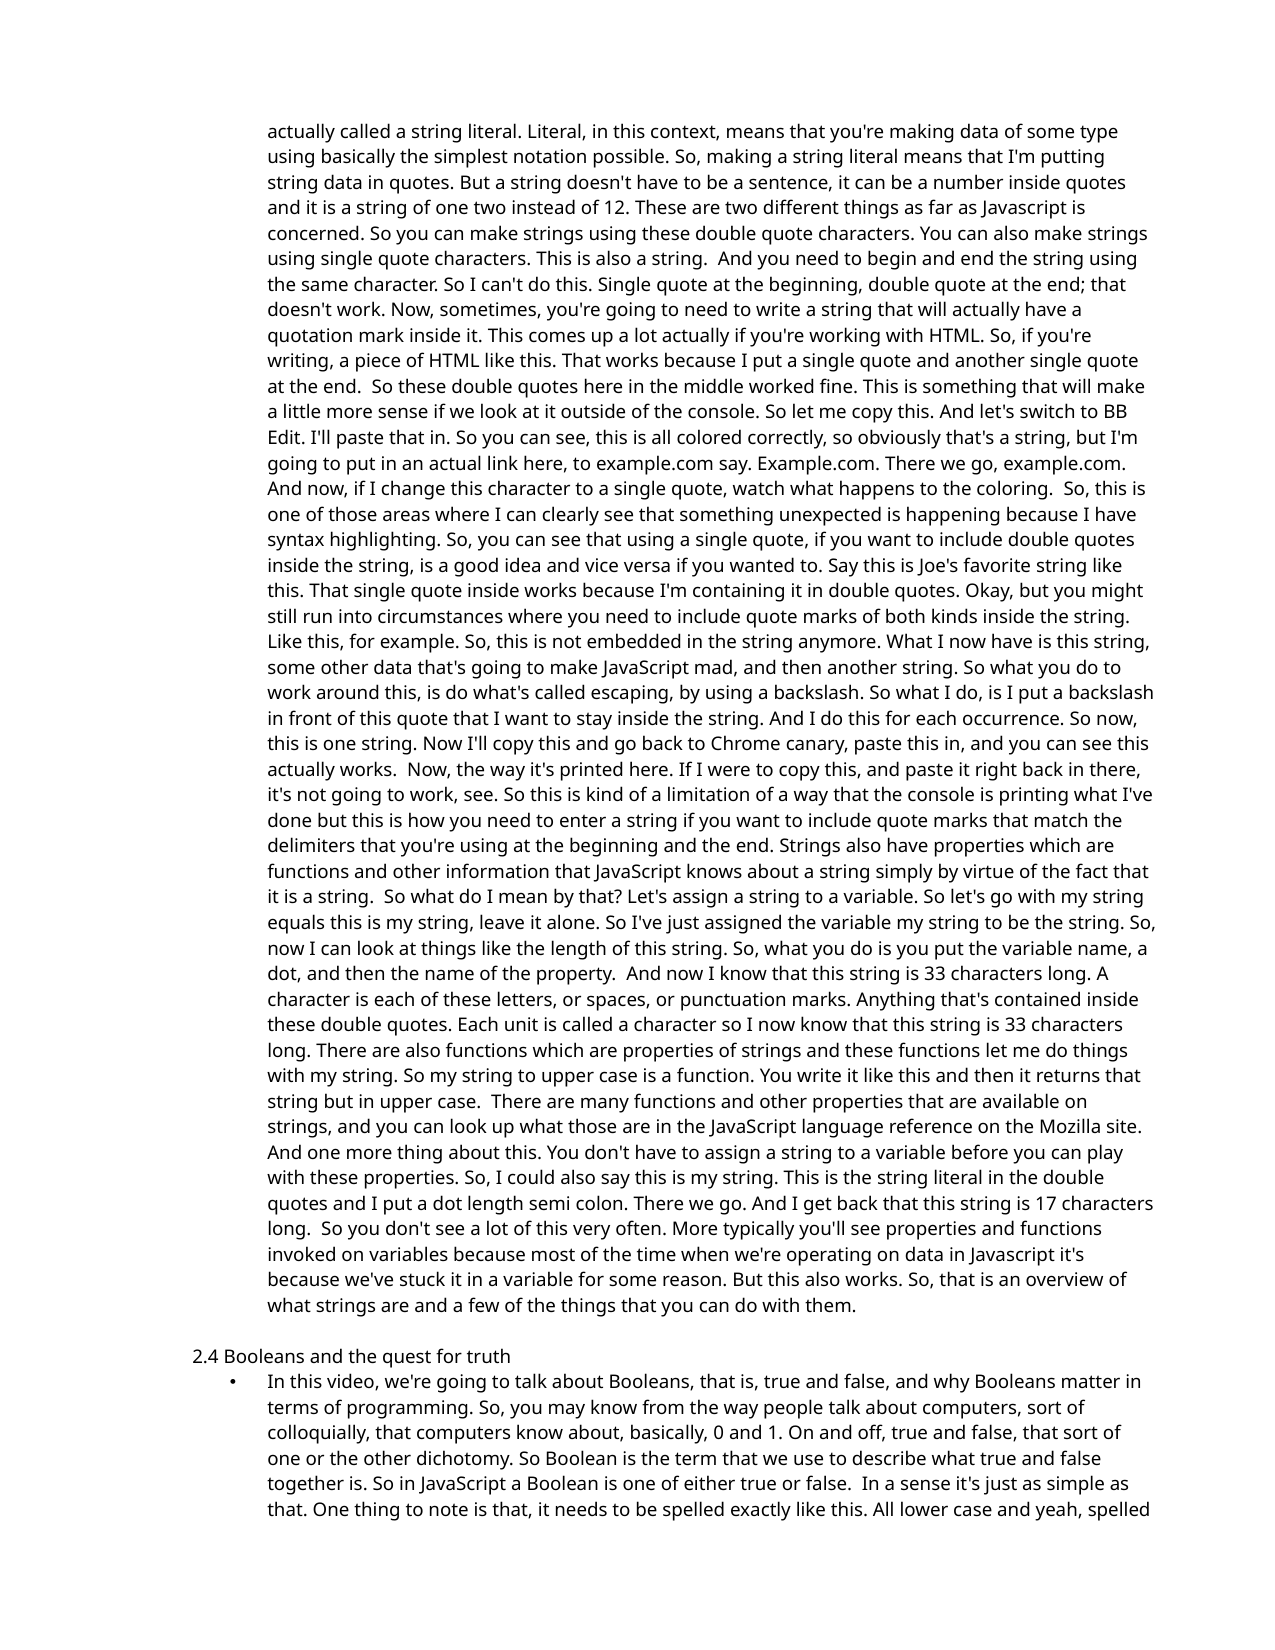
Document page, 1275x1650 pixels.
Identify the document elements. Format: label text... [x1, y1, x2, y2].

list actually called a string literal. Literal, in this context, means that you're making data of some type using basically the simplest notation possible. So, making a string literal means that I'm putting string data in quotes. But a string doesn't have to be a sentence, it can be a number inside quotes and it is a string of one two instead of 12. These are two different things as far as Javascript is concerned. So you can make strings using these double quote characters. You can also make strings using single quote characters. This is also a string. And you need to begin and end the string using the same character. So I can't do this. Single quote at the beginning, double quote at the end; that doesn't work. Now, sometimes, you're going to need to write a string that will actually have a quotation mark inside it. This comes up a lot actually if you're working with HTML. So, if you're writing, a piece of HTML like this. That works because I put a single quote and another single quote at the end. So these double quotes here in the middle worked fine. This is something that will make a little more sense if we look at it outside of the console. So let me copy this. And let's switch to BB Edit. I'll paste that in. So you can see, this is all colored correctly, so obviously that's a string, but I'm going to put in an actual link here, to example.com say. Example.com. There we go, example.com. And now, if I change this character to a single quote, watch what happens to the coloring. So, this is one of those areas where I can clearly see that something unexpected is happening because I have syntax highlighting. So, you can see that using a single quote, if you want to include double quotes inside the string, is a good idea and vice versa if you wanted to. Say this is Joe's favorite string like this. That single quote inside works because I'm containing it in double quotes. Okay, but you might still run into circumstances where you need to include quote marks of both kinds inside the string. Like this, for example. So, this is not embedded in the string anymore. What I now have is this string, some other data that's going to make JavaScript mad, and then another string. So what you do to work around this, is do what's called escaping, by using a backslash. So what I do, is I put a backslash in front of this quote that I want to stay inside the string. And I do this for each occurrence. So now, this is one string. Now I'll copy this and go back to Chrome canary, paste this in, and you can see this actually works. Now, the way it's printed here. If I were to copy this, and paste it right back in there, it's not going to work, see. So this is kind of a limitation of a way that the console is printing what I've done but this is how you need to enter a string if you want to include quote marks that match the delimiters that you're using at the beginning and the end. Strings also have properties which are functions and other information that JavaScript knows about a string simply by virtue of the fact that it is a string. So what do I mean by that? Let's assign a string to a variable. So let's go with my string equals this is my string, leave it alone. So I've just assigned the variable my string to be the string. So, now I can look at things like the length of this string. So, what you do is you put the variable name, a dot, and then the name of the property. And now I know that this string is 33 characters long. A character is each of these letters, or spaces, or punctuation marks. Anything that's contained inside these double quotes. Each unit is called a character so I now know that this string is 33 characters long. There are also functions which are properties of strings and these functions let me do things with my string. So my string to upper case is a function. You write it like this and then it returns that string but in upper case. There are many functions and other properties that are available on strings, and you can look up what those are in the JavaScript language reference on the Mozilla site. And one more thing about this. You don't have to assign a string to a variable before you can play with these properties. So, I could also say this is my string. This is the string literal in the double quotes and I put a dot length semi colon. There we go. And I get back that this string is 17 characters long. So you don't see a lot of this very often. More typically you'll see properties and functions invoked on variables because most of the time when we're operating on data in Javascript it's because we've stuck it in a variable for some reason. But this also works. So, that is an overview of what strings are and a few of the things that you can do with them. [229, 118, 1157, 1318]
list In this video, we're going to talk about Booleans, that is, true and false, and why Booleans matter in terms of programming. So, you may know from the way people talk about computers, sort of colloquially, that computers know about, basically, 0 and 1. On and off, true and false, that sort of one or the other dichotomy. So Boolean is the term that we use to describe what true and false together is. So in JavaScript a Boolean is one of either true or false. In a sense it's just as simple as that. One thing to note is that, it needs to be spelled exactly like this. All lower case and yeah, spelled [229, 1369, 1157, 1522]
text 2.4 Booleans and the quest for truth [192, 1343, 1157, 1369]
